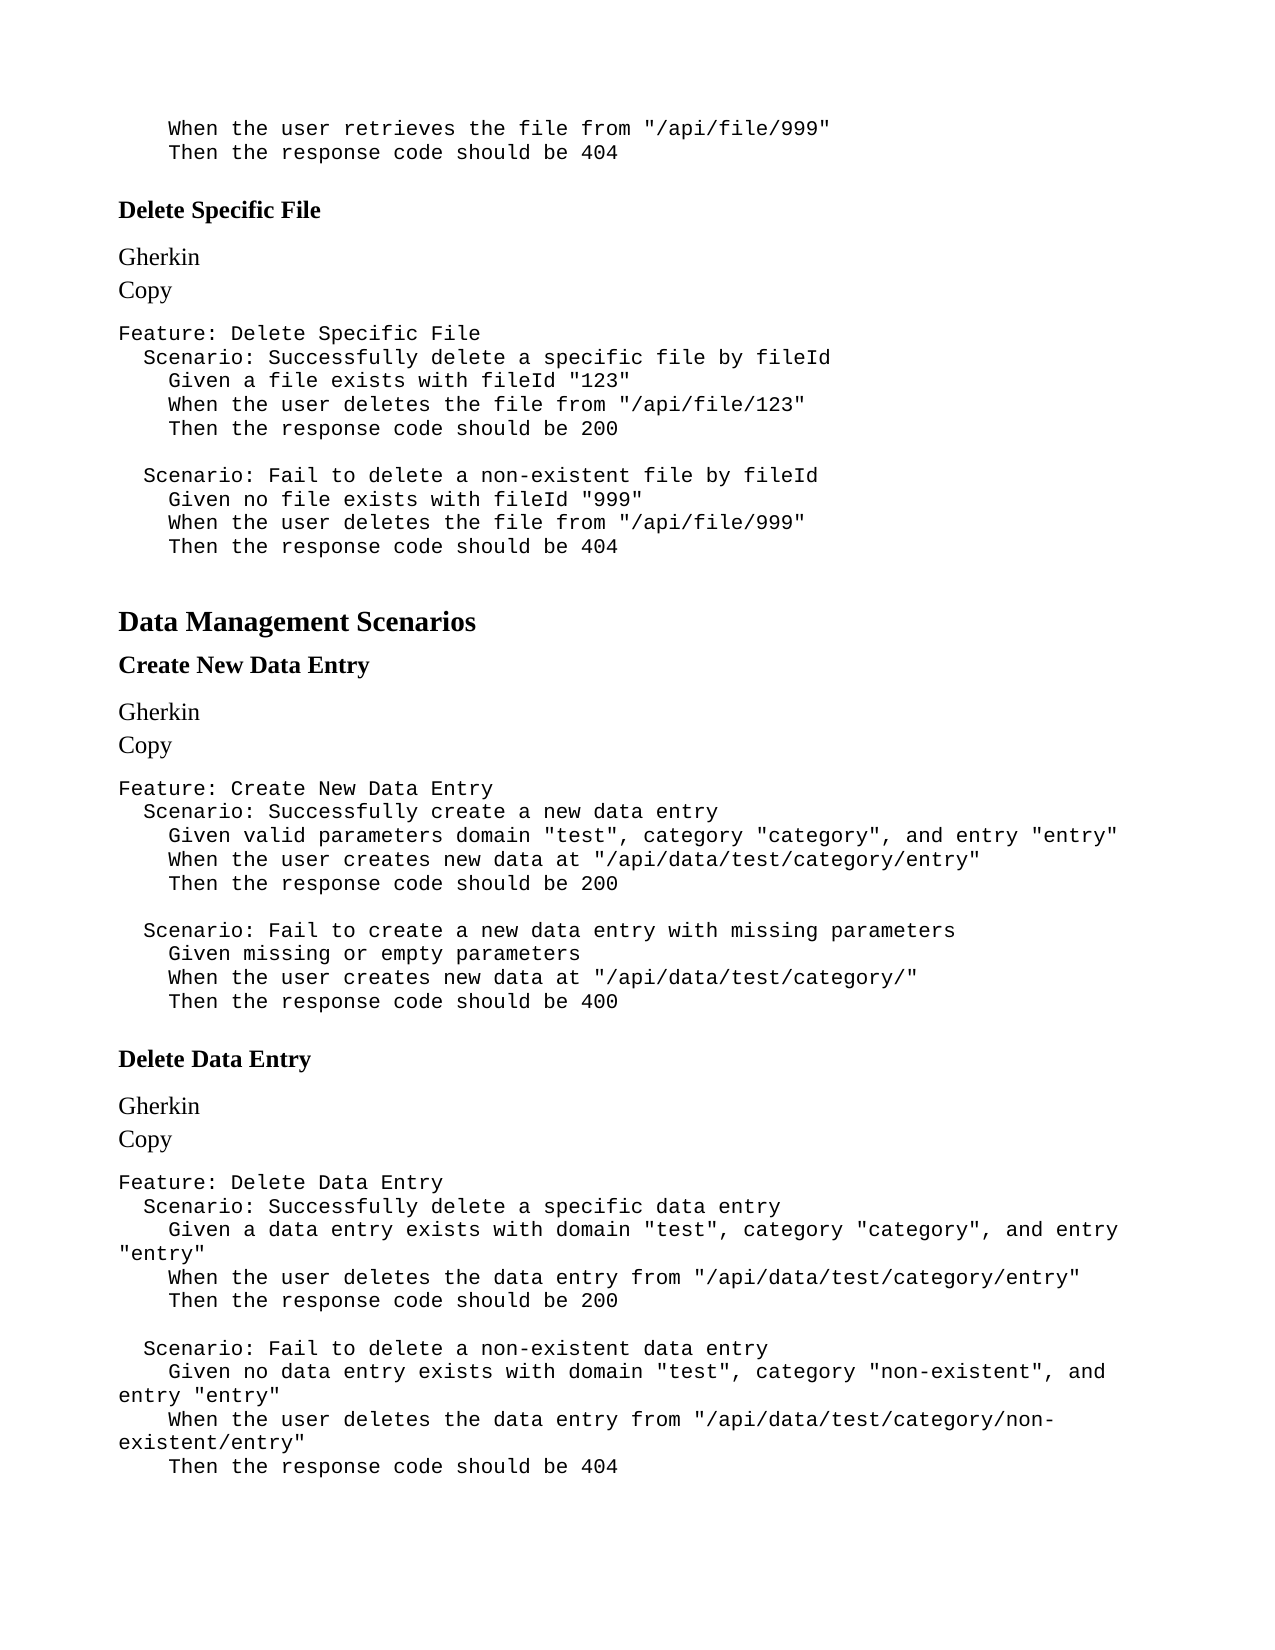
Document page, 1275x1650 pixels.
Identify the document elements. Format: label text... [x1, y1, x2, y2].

text Then the response code should be 404 [118, 1456, 1157, 1479]
text When the user deletes the data entry from "/api/data/test/category/entry" [118, 1267, 1157, 1290]
text When the user creates new data at "/api/data/test/category/entry" [118, 849, 1157, 872]
text Scenario: Fail to delete a non-existent data entry [118, 1338, 1157, 1361]
text Feature: Create New Data Entry [118, 778, 1157, 802]
text Copy [118, 276, 1157, 304]
text Gherkin [118, 697, 1157, 726]
text Scenario: Successfully delete a specific data entry [118, 1196, 1157, 1219]
text When the user deletes the file from "/api/file/123" [118, 394, 1157, 418]
text Given a file exists with fileId "123" [118, 370, 1157, 394]
text Gherkin [118, 242, 1157, 271]
text Then the response code should be 200 [118, 1290, 1157, 1314]
text Scenario: Fail to delete a non-existent file by fileId [118, 465, 1157, 489]
text Then the response code should be 404 [118, 536, 1157, 559]
text When the user retrieves the file from "/api/file/999" [118, 118, 1157, 142]
text Scenario: Successfully delete a specific file by fileId [118, 347, 1157, 370]
text Copy [118, 730, 1157, 759]
text Delete Specific File [118, 195, 1157, 224]
text When the user deletes the file from "/api/file/999" [118, 512, 1157, 536]
subtitle Data Management Scenarios [118, 604, 1157, 637]
text Given missing or empty parameters [118, 943, 1157, 967]
text Given valid parameters domain "test", category "category", and entry "entry" [118, 825, 1157, 849]
text Feature: Delete Data Entry [118, 1172, 1157, 1196]
text Then the response code should be 404 [118, 142, 1157, 165]
text Scenario: Fail to create a new data entry with missing parameters [118, 920, 1157, 943]
text Then the response code should be 400 [118, 991, 1157, 1014]
text Given no data entry exists with domain "test", category "non-existent", and entry "entry" [118, 1361, 1157, 1408]
text Copy [118, 1124, 1157, 1153]
text When the user creates new data at "/api/data/test/category/" [118, 967, 1157, 991]
text Create New Data Entry [118, 650, 1157, 678]
text Then the response code should be 200 [118, 418, 1157, 441]
text Given no file exists with fileId "999" [118, 489, 1157, 512]
text When the user deletes the data entry from "/api/data/test/category/non-existent/entry" [118, 1408, 1157, 1456]
text Feature: Delete Specific File [118, 323, 1157, 347]
text Gherkin [118, 1091, 1157, 1120]
text Scenario: Successfully create a new data entry [118, 802, 1157, 825]
text Given a data entry exists with domain "test", category "category", and entry "entry" [118, 1219, 1157, 1267]
text Then the response code should be 200 [118, 872, 1157, 896]
text Delete Data Entry [118, 1044, 1157, 1073]
